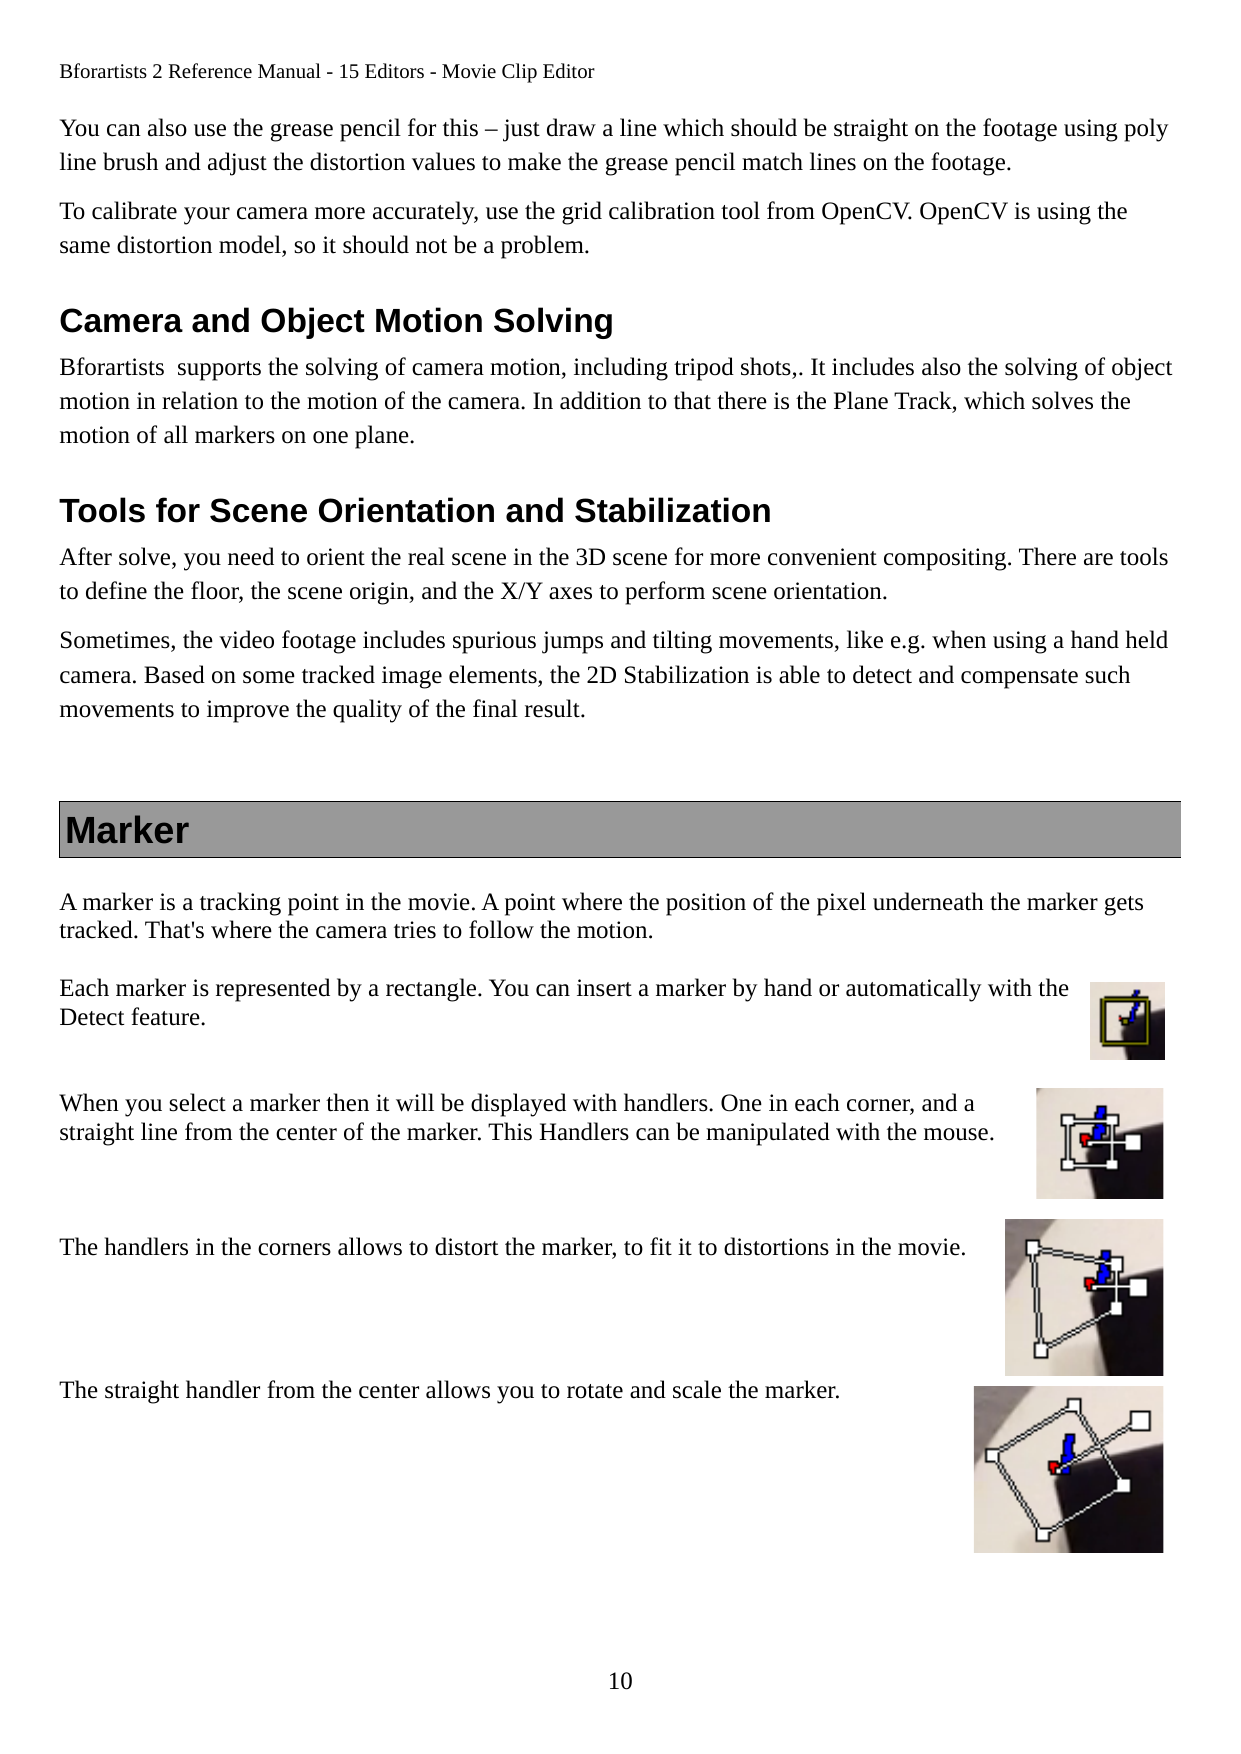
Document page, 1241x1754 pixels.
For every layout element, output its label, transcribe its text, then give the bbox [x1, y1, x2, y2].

subtitle Tools for Scene Orientation and Stabilization [59, 491, 1181, 529]
text To calibrate your camera more accurately, use the grid calibration tool from OpenCV. OpenCV is using the same distortion model, so it should not be a problem. [59, 196, 1181, 259]
text Sometimes, the video footage includes spurious jumps and tilting movements, like e.g. when using a hand held camera. Based on some tracked image elements, the 2D Stabilization is able to detect and compensate such movements to improve the quality of the final result. [59, 625, 1181, 723]
text When you select a marker then it will be displayed with handlers. One in each corner, and a straight line from the center of the marker. This Handlers can be manipulated with the mouse. [59, 1088, 1036, 1145]
text After solve, you need to orient the real scene in the 3D scene for more convenient compositing. There are tools to define the floor, the scene origin, and the X/Y axes to perform scene orientation. [59, 542, 1181, 605]
picture [973, 1386, 1164, 1553]
picture [1090, 982, 1165, 1060]
picture [1036, 1088, 1164, 1199]
text The handlers in the corners allows to distort the marker, to fit it to distortions in the movie. [59, 1232, 1005, 1260]
subtitle Camera and Object Motion Solving [59, 301, 1181, 339]
text Each marker is represented by a rectangle. You can insert a marker by hand or automatically with the Detect feature. [59, 973, 1181, 1030]
text A marker is a tracking point in the movie. A point where the position of the pixel underneath the marker gets tracked. That's where the camera tries to follow the motion. [59, 887, 1181, 944]
text You can also use the grease pencil for this – just draw a line which should be straight on the footage using poly line brush and adjust the distortion values to make the grease pencil match lines on the footage. [59, 113, 1181, 176]
text Bforartists supports the solving of camera motion, including tripod shots,. It includes also the solving of object motion in relation to the motion of the camera. In addition to that there is the Plane Track, which solves the motion of all markers on one plane. [59, 352, 1181, 449]
text The straight handler from the center allows you to rotate and scale the marker. [59, 1375, 1181, 1404]
table_header Marker [60, 802, 1181, 857]
picture [1005, 1219, 1164, 1376]
